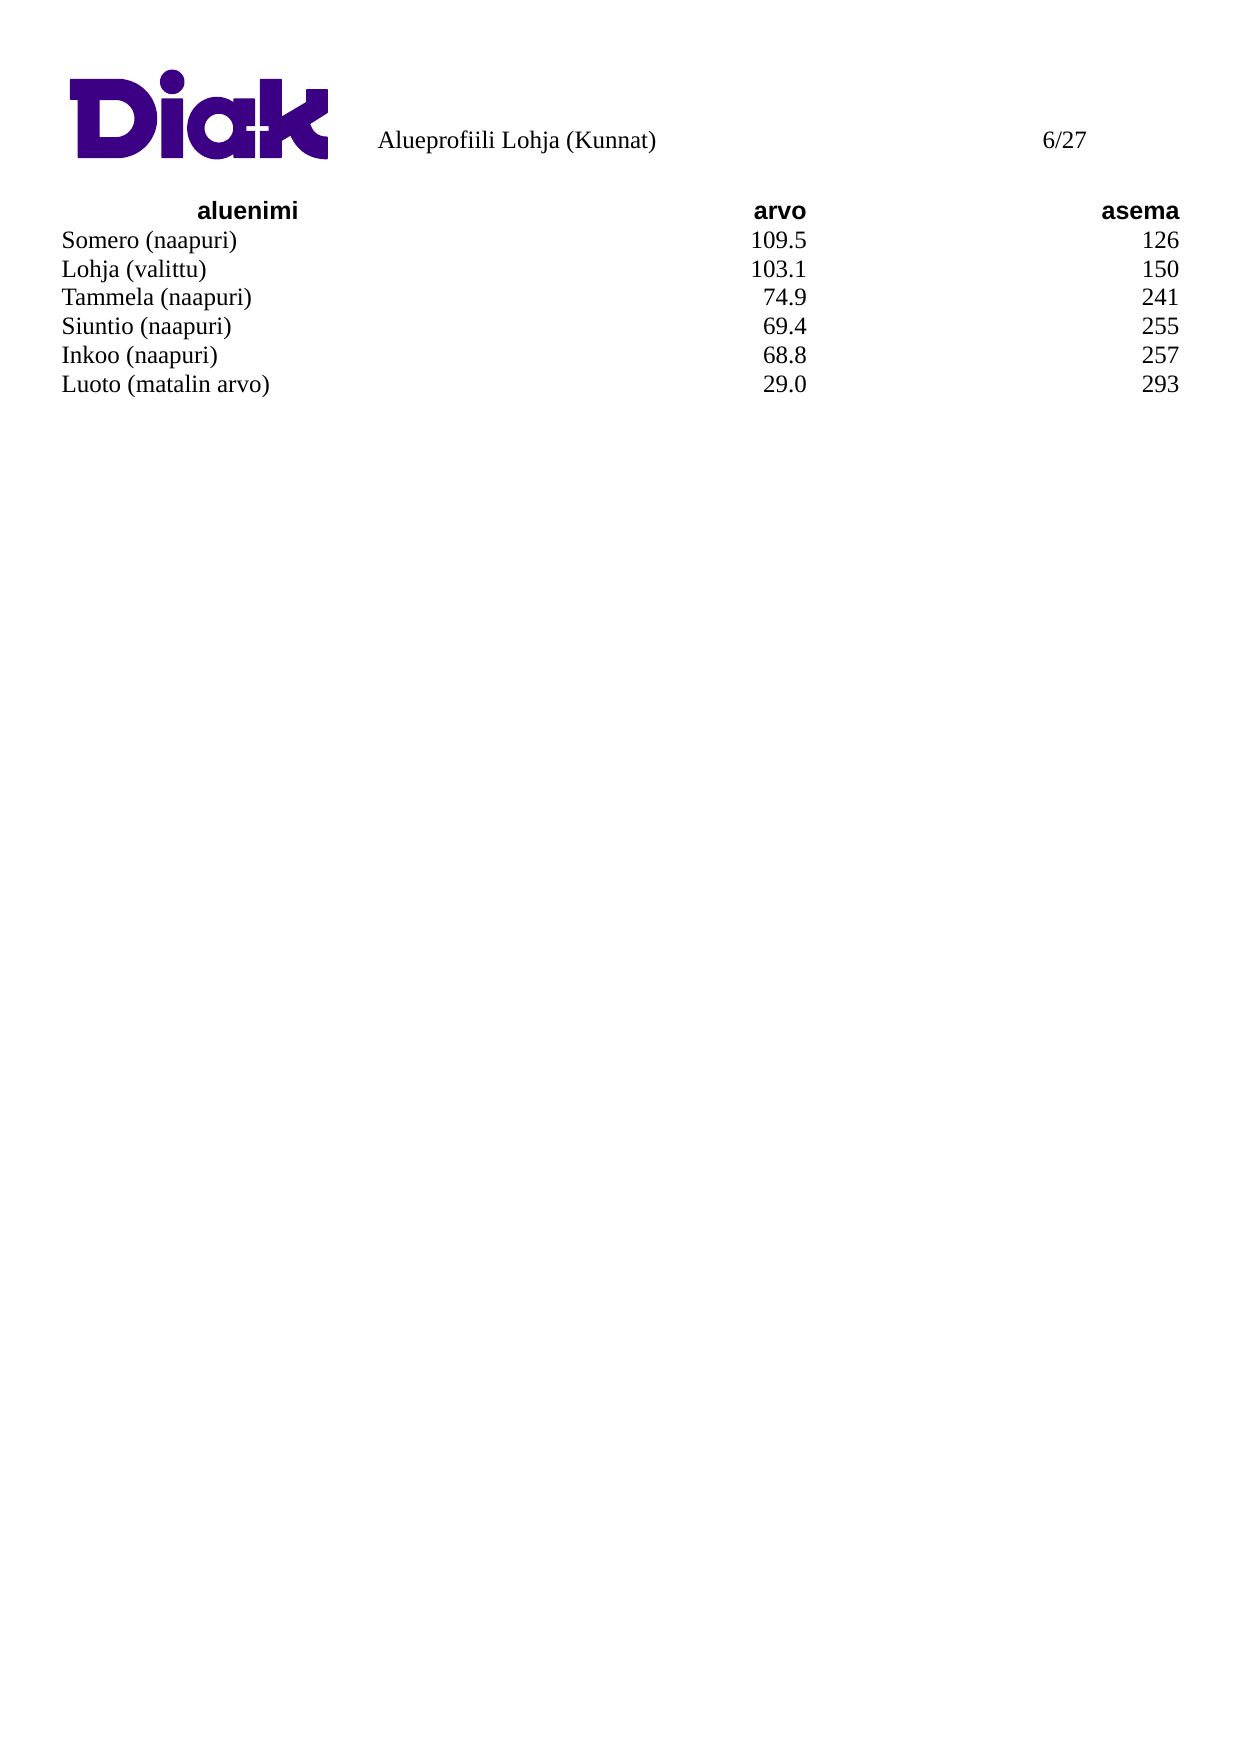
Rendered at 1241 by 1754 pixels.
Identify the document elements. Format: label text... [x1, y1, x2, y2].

table_cell 293 [806, 369, 1179, 397]
table_cell Lohja (valittu) [61, 254, 434, 282]
table_cell 255 [806, 311, 1179, 340]
table_cell 150 [806, 254, 1179, 282]
table_header asema [806, 196, 1179, 225]
table_cell 241 [806, 283, 1179, 311]
table_cell 257 [806, 340, 1179, 369]
table_cell Tammela (naapuri) [61, 283, 434, 311]
table_cell 126 [806, 225, 1179, 254]
table_cell Siuntio (naapuri) [61, 311, 434, 340]
table_cell Luoto (matalin arvo) [61, 369, 434, 397]
table_header arvo [434, 196, 806, 225]
table_header aluenimi [61, 196, 434, 225]
table_cell 103.1 [434, 254, 806, 282]
table_cell 68.8 [434, 340, 806, 369]
table_cell 109.5 [434, 225, 806, 254]
table_cell 74.9 [434, 283, 806, 311]
table_cell Somero (naapuri) [61, 225, 434, 254]
table_cell 29.0 [434, 369, 806, 397]
table_cell 69.4 [434, 311, 806, 340]
table_cell Inkoo (naapuri) [61, 340, 434, 369]
